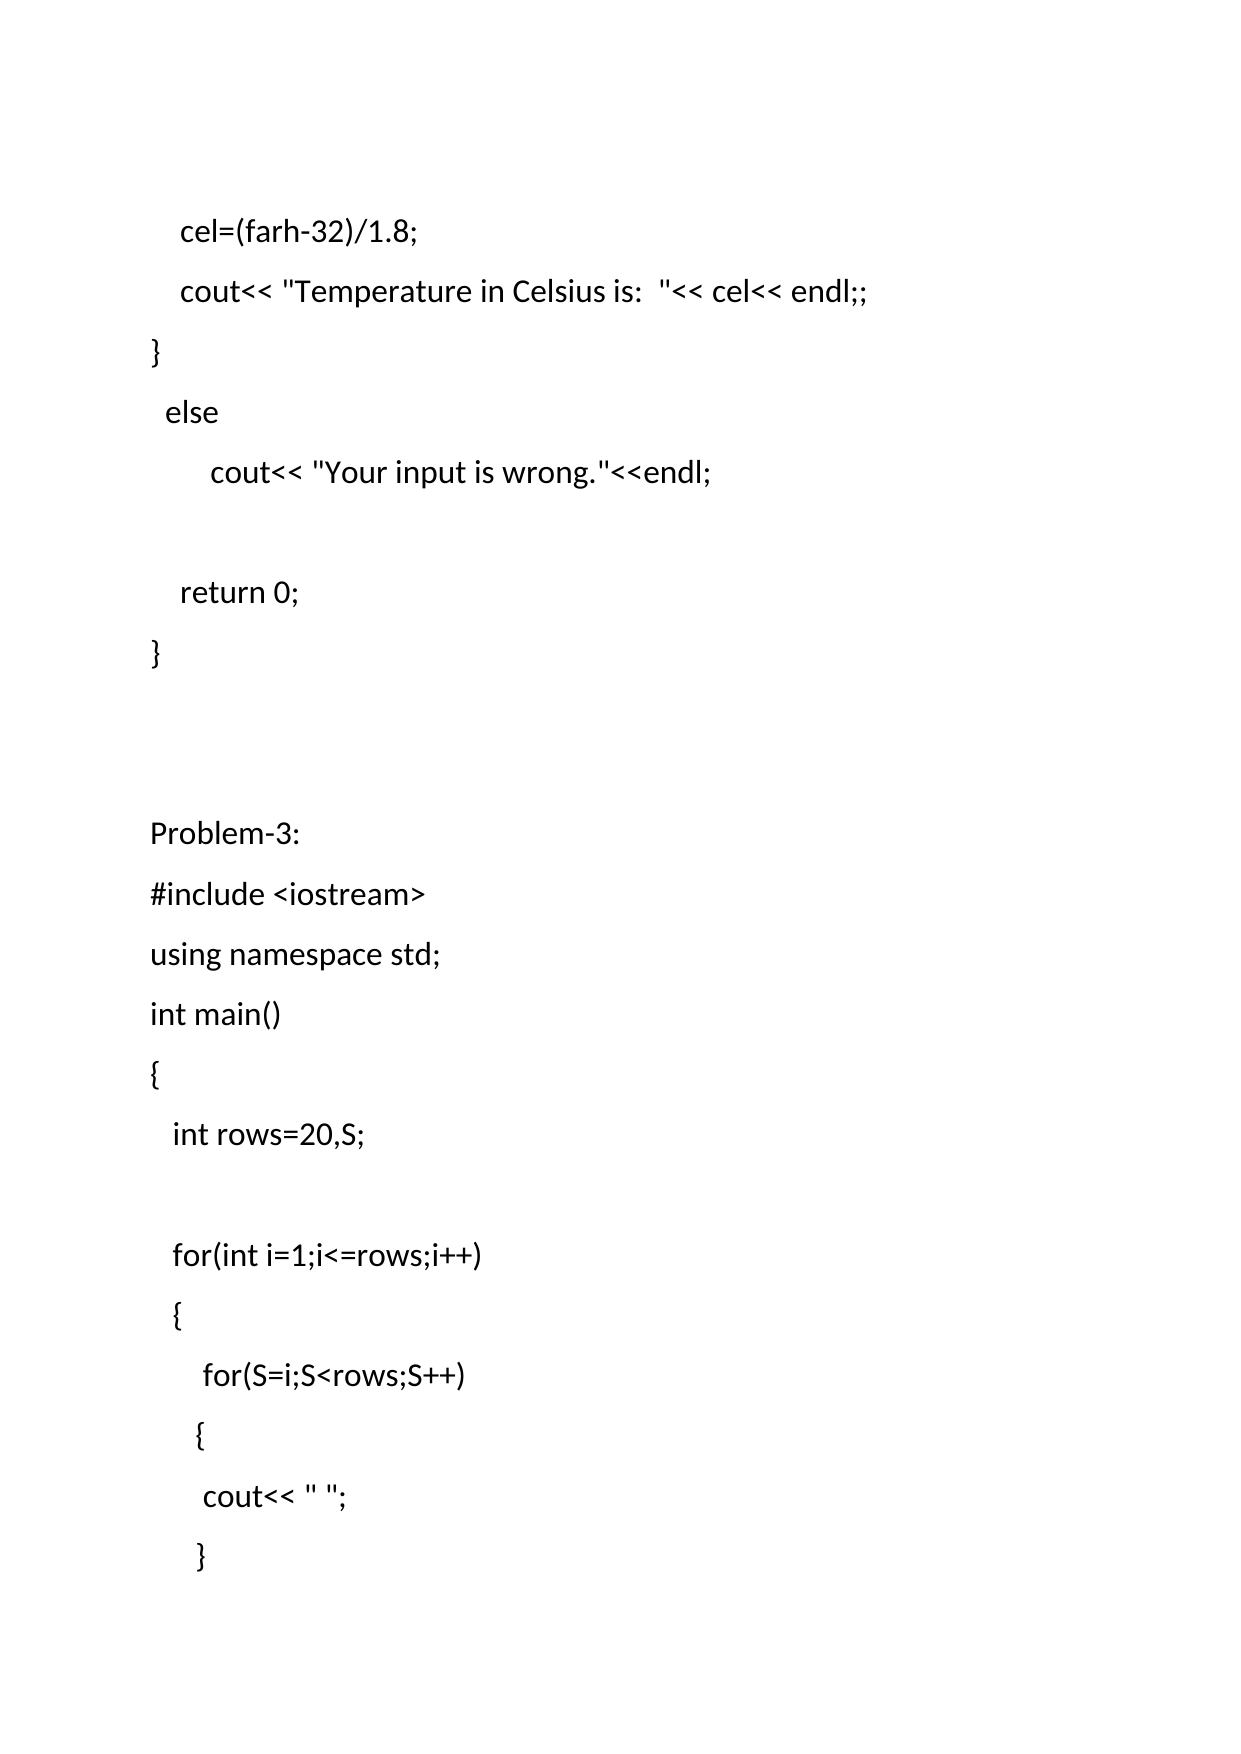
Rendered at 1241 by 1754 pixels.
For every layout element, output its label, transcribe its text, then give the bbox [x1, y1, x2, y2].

text Problem-3: [150, 812, 1090, 853]
text } [150, 1535, 1090, 1576]
text int main() [150, 993, 1090, 1034]
text } [150, 331, 1090, 371]
text else [150, 391, 1090, 432]
text cel=(farh-32)/1.8; [150, 210, 1090, 251]
text for(S=i;S<rows;S++) [150, 1354, 1090, 1395]
text cout<< " "; [150, 1474, 1090, 1515]
text { [150, 1414, 1090, 1455]
text for(int i=1;i<=rows;i++) [150, 1234, 1090, 1274]
text int rows=20,S; [150, 1113, 1090, 1154]
text return 0; [150, 571, 1090, 612]
text { [150, 1053, 1090, 1094]
text cout<< "Your input is wrong."<<endl; [150, 451, 1090, 492]
text { [150, 1294, 1090, 1335]
text using namespace std; [150, 933, 1090, 973]
text } [150, 632, 1090, 672]
text cout<< "Temperature in Celsius is: "<< cel<< endl;; [150, 270, 1090, 311]
text #include <iostream> [150, 872, 1090, 913]
